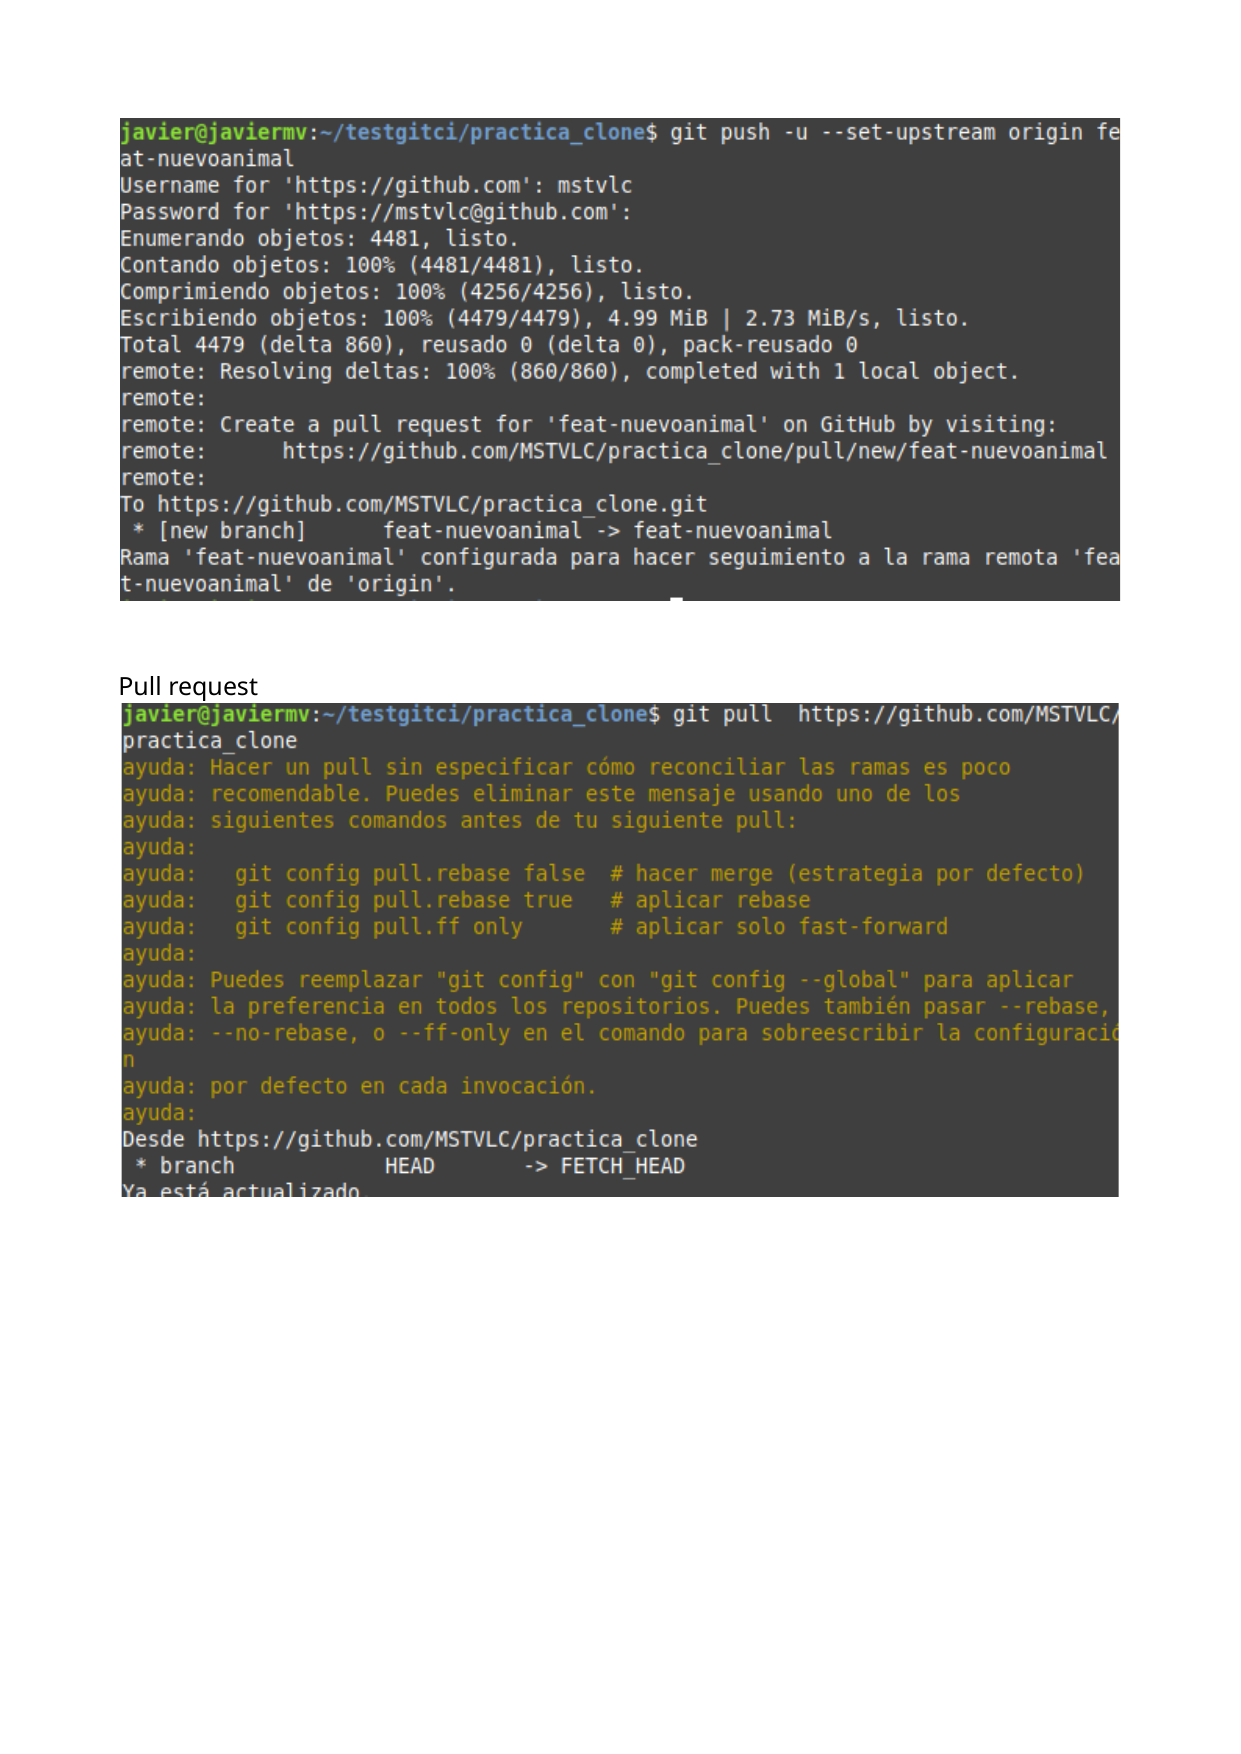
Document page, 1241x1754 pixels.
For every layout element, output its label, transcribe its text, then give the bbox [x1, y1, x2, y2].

picture [121, 703, 1119, 1197]
picture [120, 118, 1121, 601]
text Pull request [118, 669, 1122, 703]
